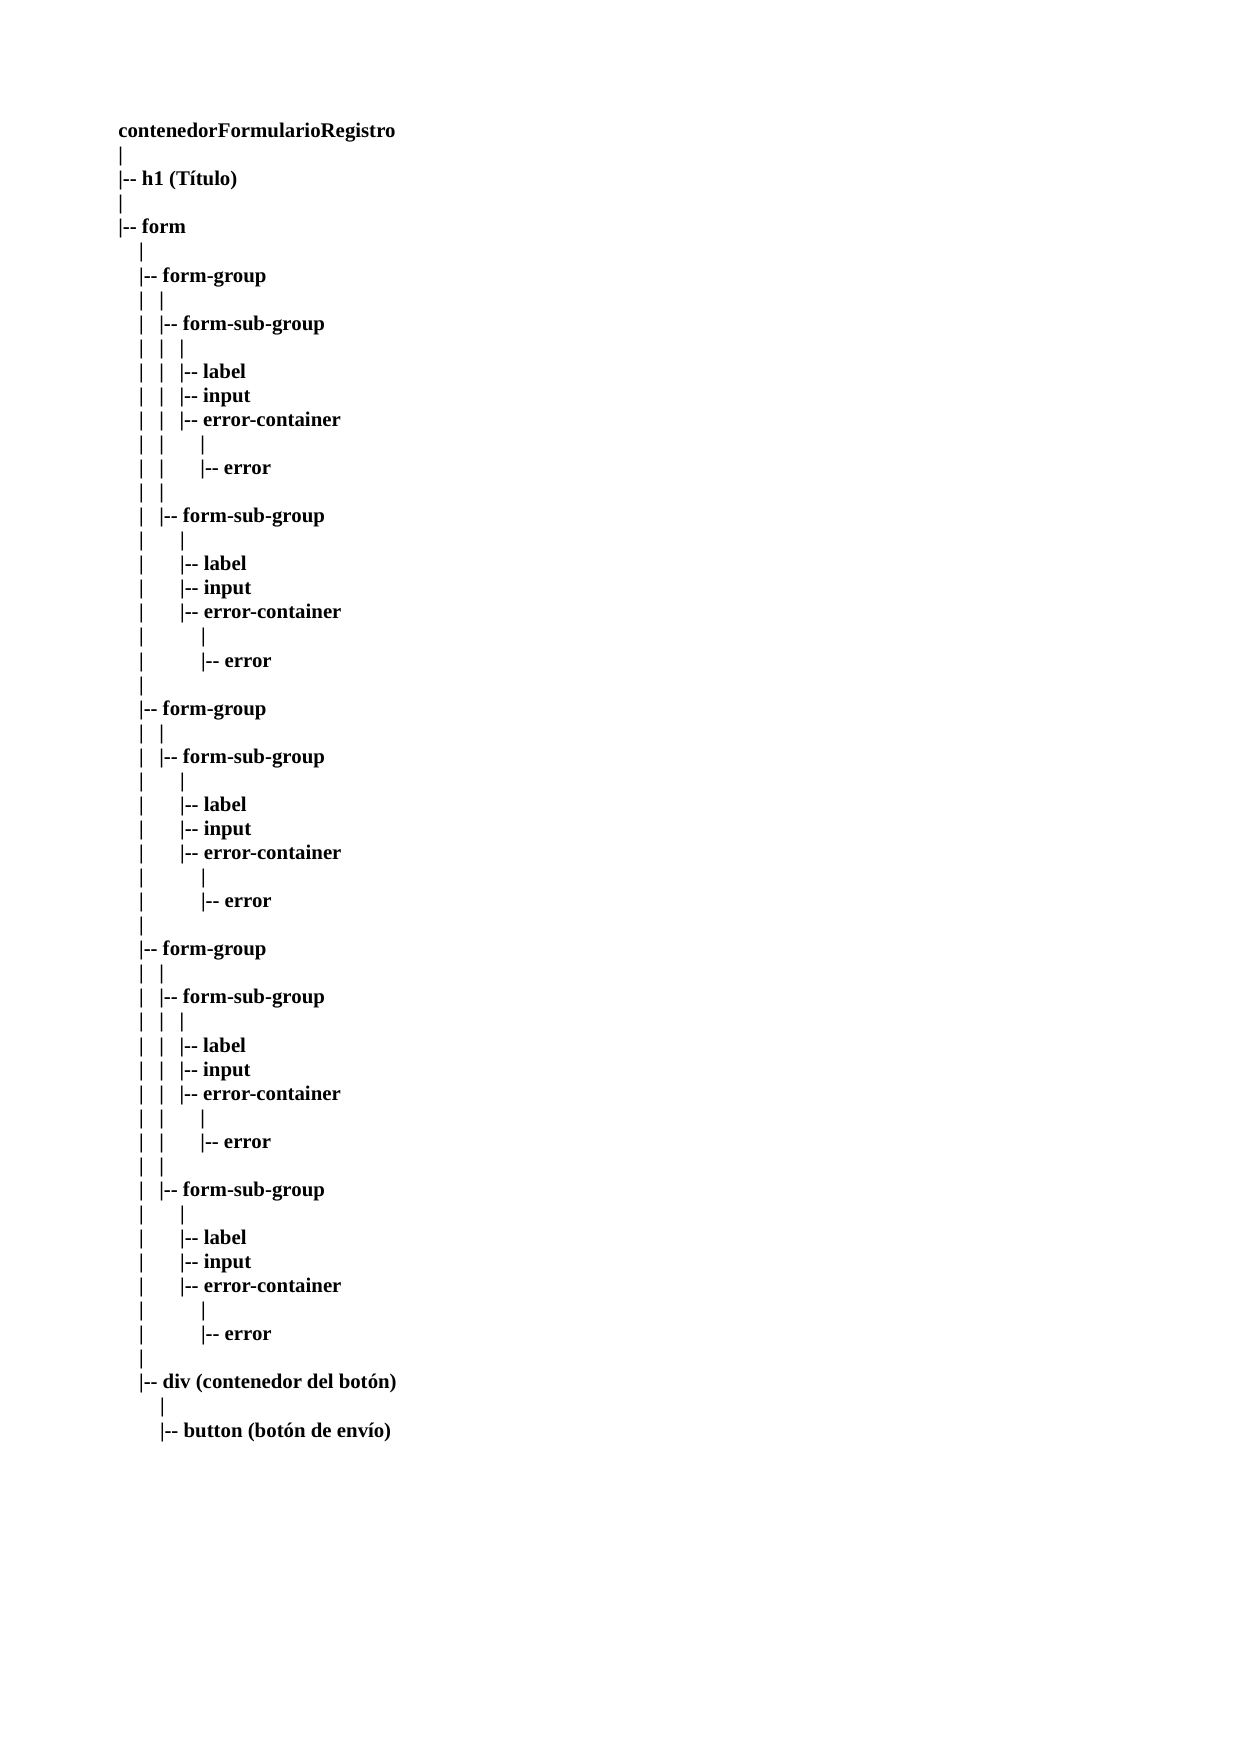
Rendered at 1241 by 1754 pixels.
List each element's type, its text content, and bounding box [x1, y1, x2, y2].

text contenedorFormularioRegistro | |-- h1 (Título) | |-- form | |-- form-group | | | |-- form-sub-group | | | | | |-- label | | |-- input | | |-- error-container | | | | | |-- error | | | |-- form-sub-group | | | |-- label | |-- input | |-- error-container | | | |-- error | |-- form-group | | | |-- form-sub-group | | | |-- label | |-- input | |-- error-container | | | |-- error | |-- form-group | | | |-- form-sub-group | | | | | |-- label | | |-- input | | |-- error-container | | | | | |-- error | | | |-- form-sub-group | | | |-- label | |-- input | |-- error-container | | | |-- error | |-- div (contenedor del botón) | |-- button (botón de envío) [118, 118, 1122, 1442]
